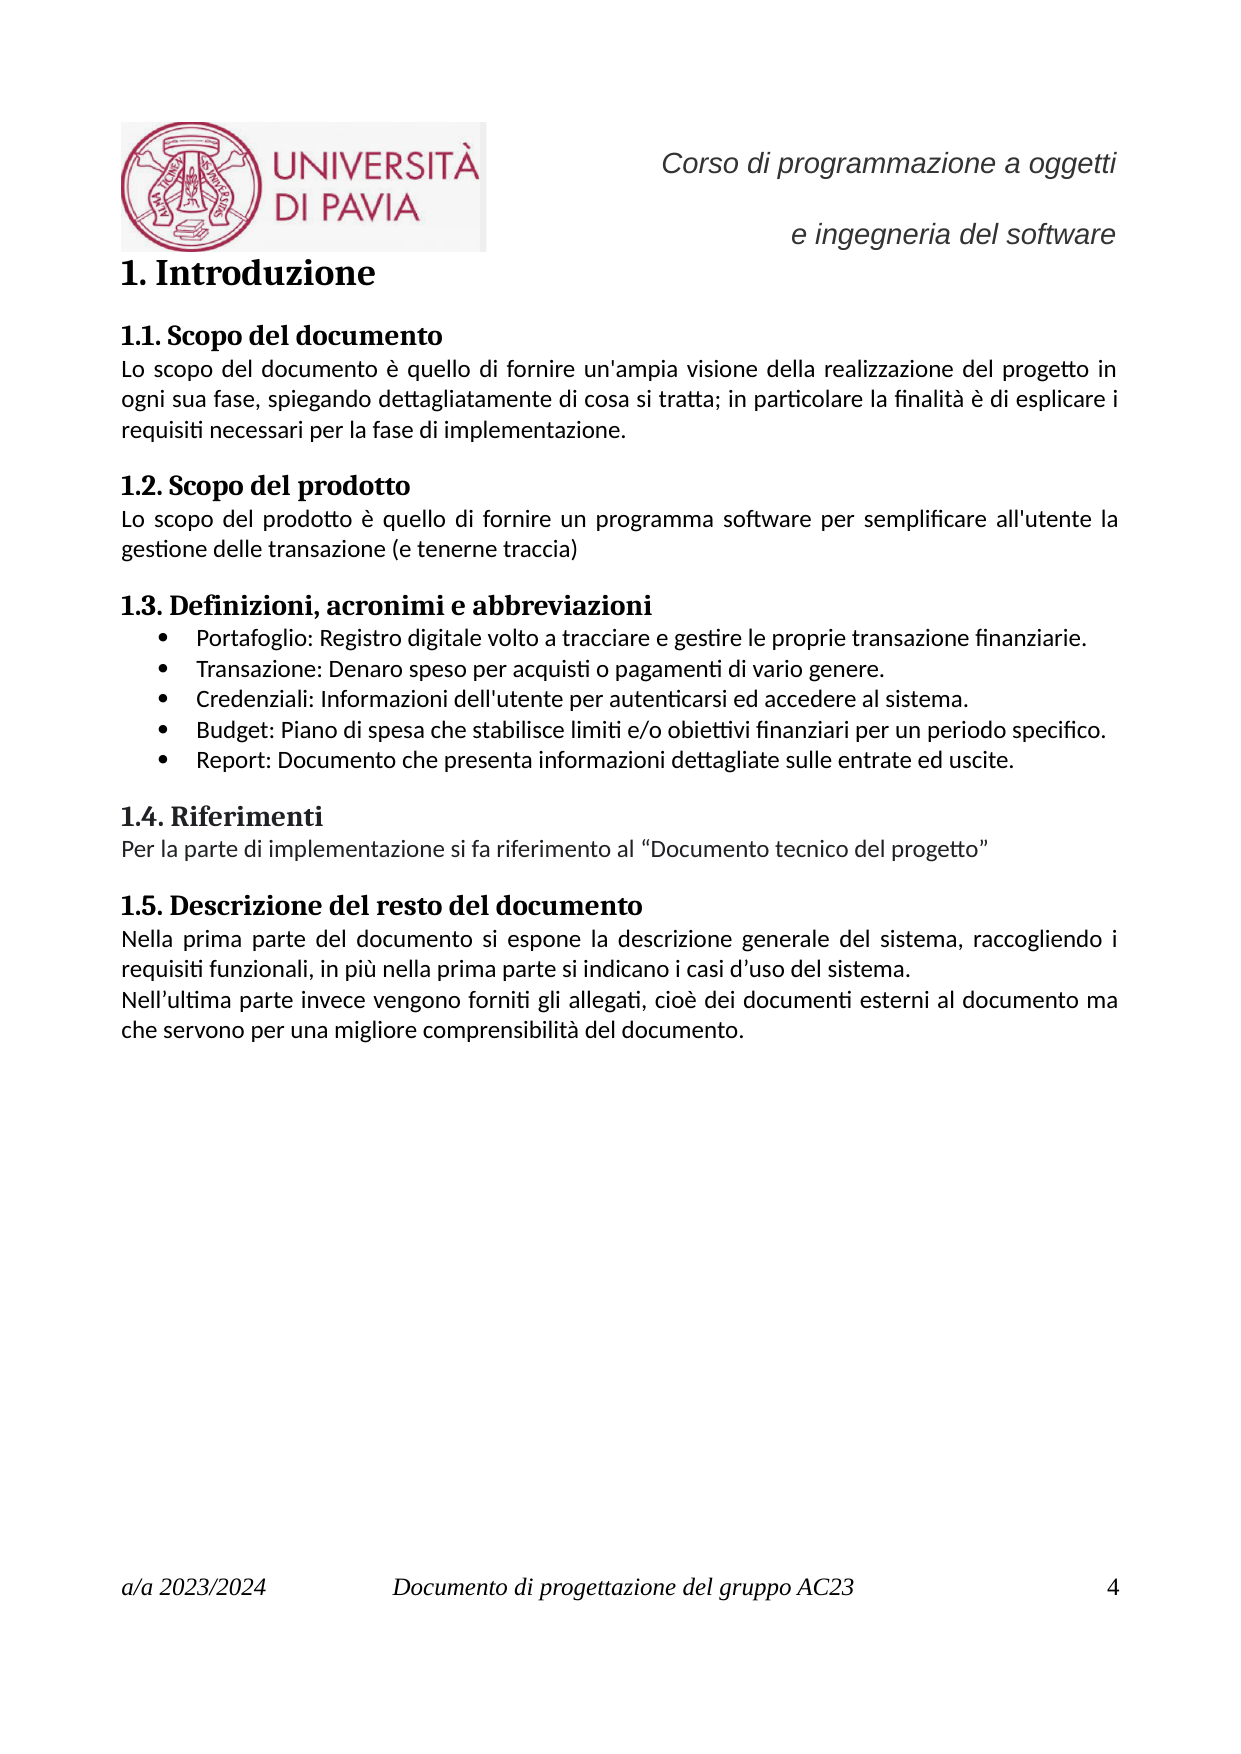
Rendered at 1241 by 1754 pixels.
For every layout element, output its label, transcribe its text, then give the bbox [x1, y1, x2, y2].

text Nell’ultima parte invece vengono forniti gli allegati, cioè dei documenti esterni al documento ma che servono per una migliore comprensibilità del documento. [121, 984, 1119, 1045]
list Credenziali: Informazioni dell'utente per autenticarsi ed accedere al sistema. [159, 683, 1119, 714]
subtitle 1.5. Descrizione del resto del documento [121, 889, 1119, 923]
text Lo scopo del prodotto è quello di fornire un programma software per semplificare all'utente la gestione delle transazione (e tenerne traccia) [121, 503, 1119, 564]
list Transazione: Denaro speso per acquisti o pagamenti di vario genere. [159, 653, 1119, 683]
subtitle 1.4. Riferimenti [121, 800, 1119, 834]
text Nella prima parte del documento si espone la descrizione generale del sistema, raccogliendo i requisiti funzionali, in più nella prima parte si indicano i casi d’uso del sistema. [121, 923, 1119, 984]
picture [121, 122, 487, 252]
list Report: Documento che presenta informazioni dettagliate sulle entrate ed uscite. [159, 744, 1119, 775]
subtitle 1.3. Definizioni, acronimi e abbreviazioni [121, 589, 1119, 622]
text Per la parte di implementazione si fa riferimento al “Documento tecnico del progetto” [121, 834, 1119, 864]
subtitle 1.1. Scopo del documento [121, 319, 1119, 353]
list Portafoglio: Registro digitale volto a tracciare e gestire le proprie transazione finanziarie. [159, 622, 1119, 653]
list Budget: Piano di spesa che stabilisce limiti e/o obiettivi finanziari per un periodo specifico. [159, 714, 1119, 744]
subtitle 1.2. Scopo del prodotto [121, 469, 1119, 503]
subtitle 1. Introduzione [121, 251, 1119, 294]
text Lo scopo del documento è quello di fornire un'ampia visione della realizzazione del progetto in ogni sua fase, spiegando dettagliatamente di cosa si tratta; in particolare la finalità è di esplicare i requisiti necessari per la fase di implementazione. [121, 353, 1119, 444]
